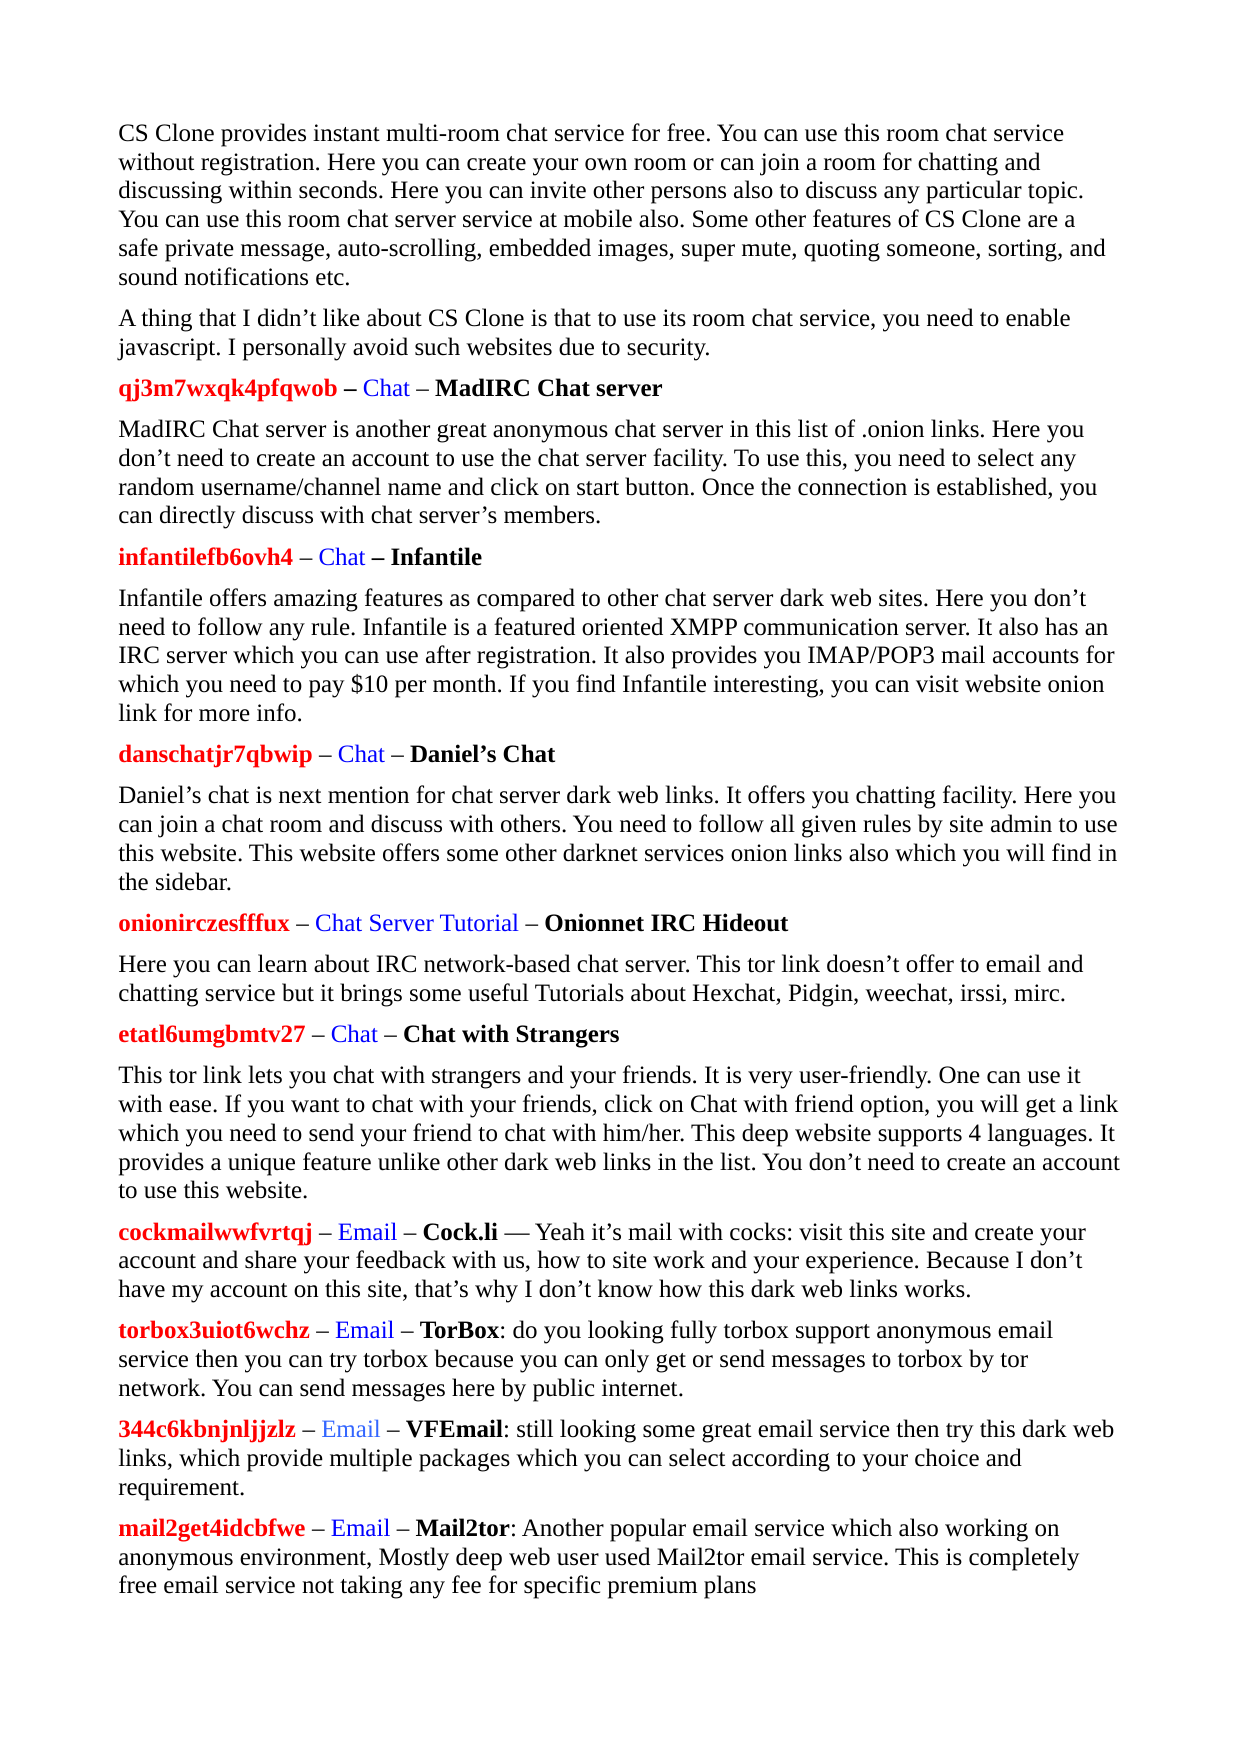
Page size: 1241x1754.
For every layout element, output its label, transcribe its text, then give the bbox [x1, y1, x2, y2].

text Daniel’s chat is next mention for chat server dark web links. It offers you chatting facility. Here you can join a chat room and discuss with others. You need to follow all given rules by site admin to use this website. This website offers some other darknet services onion links also which you will find in the sidebar. [118, 781, 1122, 896]
text mail2get4idcbfwe – Email – Mail2tor: Another popular email service which also working on anonymous environment, Mostly deep web user used Mail2tor email service. This is completely free email service not taking any fee for specific premium plans [118, 1513, 1122, 1599]
text A thing that I didn’t like about CS Clone is that to use its room chat service, you need to enable javascript. I personally avoid such websites due to security. [118, 303, 1122, 361]
text onionirczesfffux – Chat Server Tutorial – Onionnet IRC Hideout [118, 908, 1122, 937]
text cockmailwwfvrtqj – Email – Cock.li — Yeah it’s mail with cocks: visit this site and create your account and share your feedback with us, how to site work and your experience. Because I don’t have my account on this site, that’s why I don’t know how this dark web links works. [118, 1217, 1122, 1303]
text qj3m7wxqk4pfqwob – Chat – MadIRC Chat server [118, 373, 1122, 402]
text MadIRC Chat server is another great anonymous chat server in this list of .onion links. Here you don’t need to create an account to use the chat server facility. To use this, you need to select any random username/channel name and click on start button. Once the connection is established, you can directly discuss with chat server’s members. [118, 414, 1122, 529]
text infantilefb6ovh4 – Chat – Infantile [118, 542, 1122, 571]
text Infantile offers amazing features as compared to other chat server dark web sites. Here you don’t need to follow any rule. Infantile is a featured oriented XMPP communication server. It also has an IRC server which you can use after registration. It also provides you IMAP/POP3 mail accounts for which you need to pay $10 per month. If you find Infantile interesting, you can visit website onion link for more info. [118, 583, 1122, 727]
text This tor link lets you chat with strangers and your friends. It is very user-friendly. One can use it with ease. If you want to chat with your friends, click on Chat with friend option, you will get a link which you need to send your friend to chat with him/her. This deep website supports 4 languages. It provides a unique feature unlike other dark web links in the list. You don’t need to create an account to use this website. [118, 1061, 1122, 1204]
text etatl6umgbmtv27 – Chat – Chat with Strangers [118, 1019, 1122, 1048]
text danschatjr7qbwip – Chat – Daniel’s Chat [118, 739, 1122, 768]
text 344c6kbnjnljjzlz – Email – VFEmail: still looking some great email service then try this dark web links, which provide multiple packages which you can select according to your choice and requirement. [118, 1414, 1122, 1501]
text CS Clone provides instant multi-room chat service for free. You can use this room chat service without registration. Here you can create your own room or can join a room for chatting and discussing within seconds. Here you can invite other persons also to discuss any particular topic. You can use this room chat server service at mobile also. Some other features of CS Clone are a safe private message, auto-scrolling, embedded images, super mute, quoting someone, sorting, and sound notifications etc. [118, 118, 1122, 291]
text torbox3uiot6wchz – Email – TorBox: do you looking fully torbox support anonymous email service then you can try torbox because you can only get or send messages to torbox by tor network. You can send messages here by public internet. [118, 1316, 1122, 1402]
text Here you can learn about IRC network-based chat server. This tor link doesn’t offer to email and chatting service but it brings some useful Tutorials about Hexchat, Pidgin, weechat, irssi, mirc. [118, 949, 1122, 1007]
